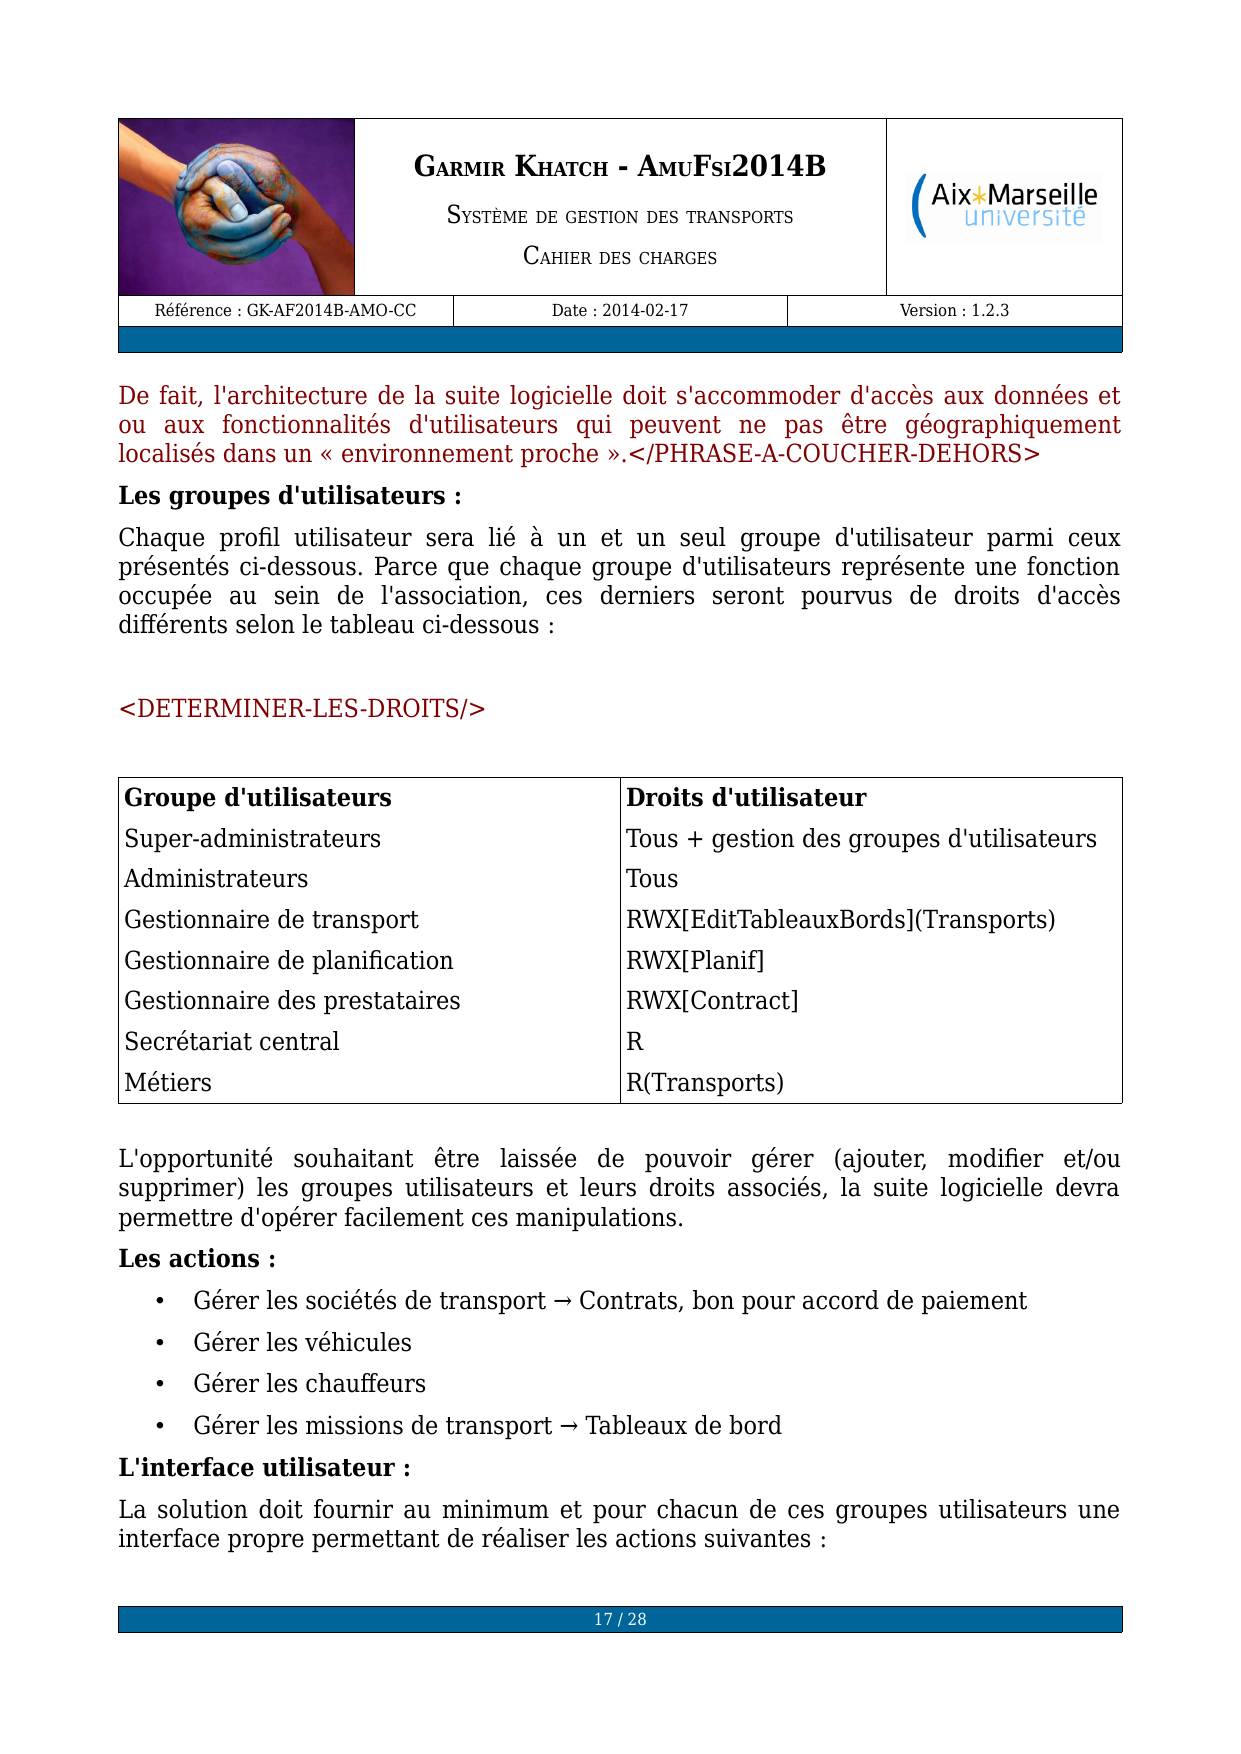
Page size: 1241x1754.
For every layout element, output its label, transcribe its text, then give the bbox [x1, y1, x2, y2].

table_header Droits d'utilisateur [621, 778, 1122, 818]
table_cell Gestionnaire de planification [119, 940, 620, 981]
table_cell RWX[EditTableauxBords](Transports) [621, 900, 1122, 940]
table_cell Gestionnaire de transport [119, 900, 620, 940]
table_cell Tous + gestion des groupes d'utilisateurs [621, 818, 1122, 859]
text <DETERMINER-LES-DROITS/> [118, 694, 1122, 723]
table_cell RWX[Contract] [621, 981, 1122, 1021]
list Gérer les véhicules [156, 1328, 1122, 1357]
list Gérer les chauffeurs [156, 1369, 1122, 1399]
table_cell R [621, 1021, 1122, 1062]
list Gérer les missions de transport → Tableaux de bord [156, 1411, 1122, 1440]
text Les actions : [118, 1244, 1122, 1274]
table_cell Administrateurs [119, 859, 620, 899]
table_cell Métiers [119, 1062, 620, 1103]
picture [887, 126, 1122, 288]
table_cell Super-administrateurs [119, 818, 620, 859]
text L'interface utilisateur : [118, 1453, 1122, 1482]
table_cell Gestionnaire des prestataires [119, 981, 620, 1021]
text La solution doit fournir au minimum et pour chacun de ces groupes utilisateurs une interface propre permettant de réaliser les actions suivantes : [118, 1495, 1122, 1553]
table_cell R(Transports) [621, 1062, 1122, 1103]
table_header Groupe d'utilisateurs [119, 778, 620, 818]
picture [119, 119, 354, 295]
table_cell RWX[Planif] [621, 940, 1122, 981]
text Chaque profil utilisateur sera lié à un et un seul groupe d'utilisateur parmi ceux présentés ci-dessous. Parce que chaque groupe d'utilisateurs représente une fonction occupée au sein de l'association, ces derniers seront pourvus de droits d'accès différents selon le tableau ci-dessous : [118, 523, 1122, 640]
table_cell Secrétariat central [119, 1021, 620, 1062]
text Les groupes d'utilisateurs : [118, 481, 1122, 511]
text L'opportunité souhaitant être laissée de pouvoir gérer (ajouter, modifier et/ou supprimer) les groupes utilisateurs et leurs droits associés, la suite logicielle devra permettre d'opérer facilement ces manipulations. [118, 1144, 1122, 1232]
list Gérer les sociétés de transport → Contrats, bon pour accord de paiement [156, 1286, 1122, 1315]
text De fait, l'architecture de la suite logicielle doit s'accommoder d'accès aux données et ou aux fonctionnalités d'utilisateurs qui peuvent ne pas être géographiquement localisés dans un « environnement proche ».</PHRASE-A-COUCHER-DEHORS> [118, 381, 1122, 469]
table_cell Tous [621, 859, 1122, 899]
